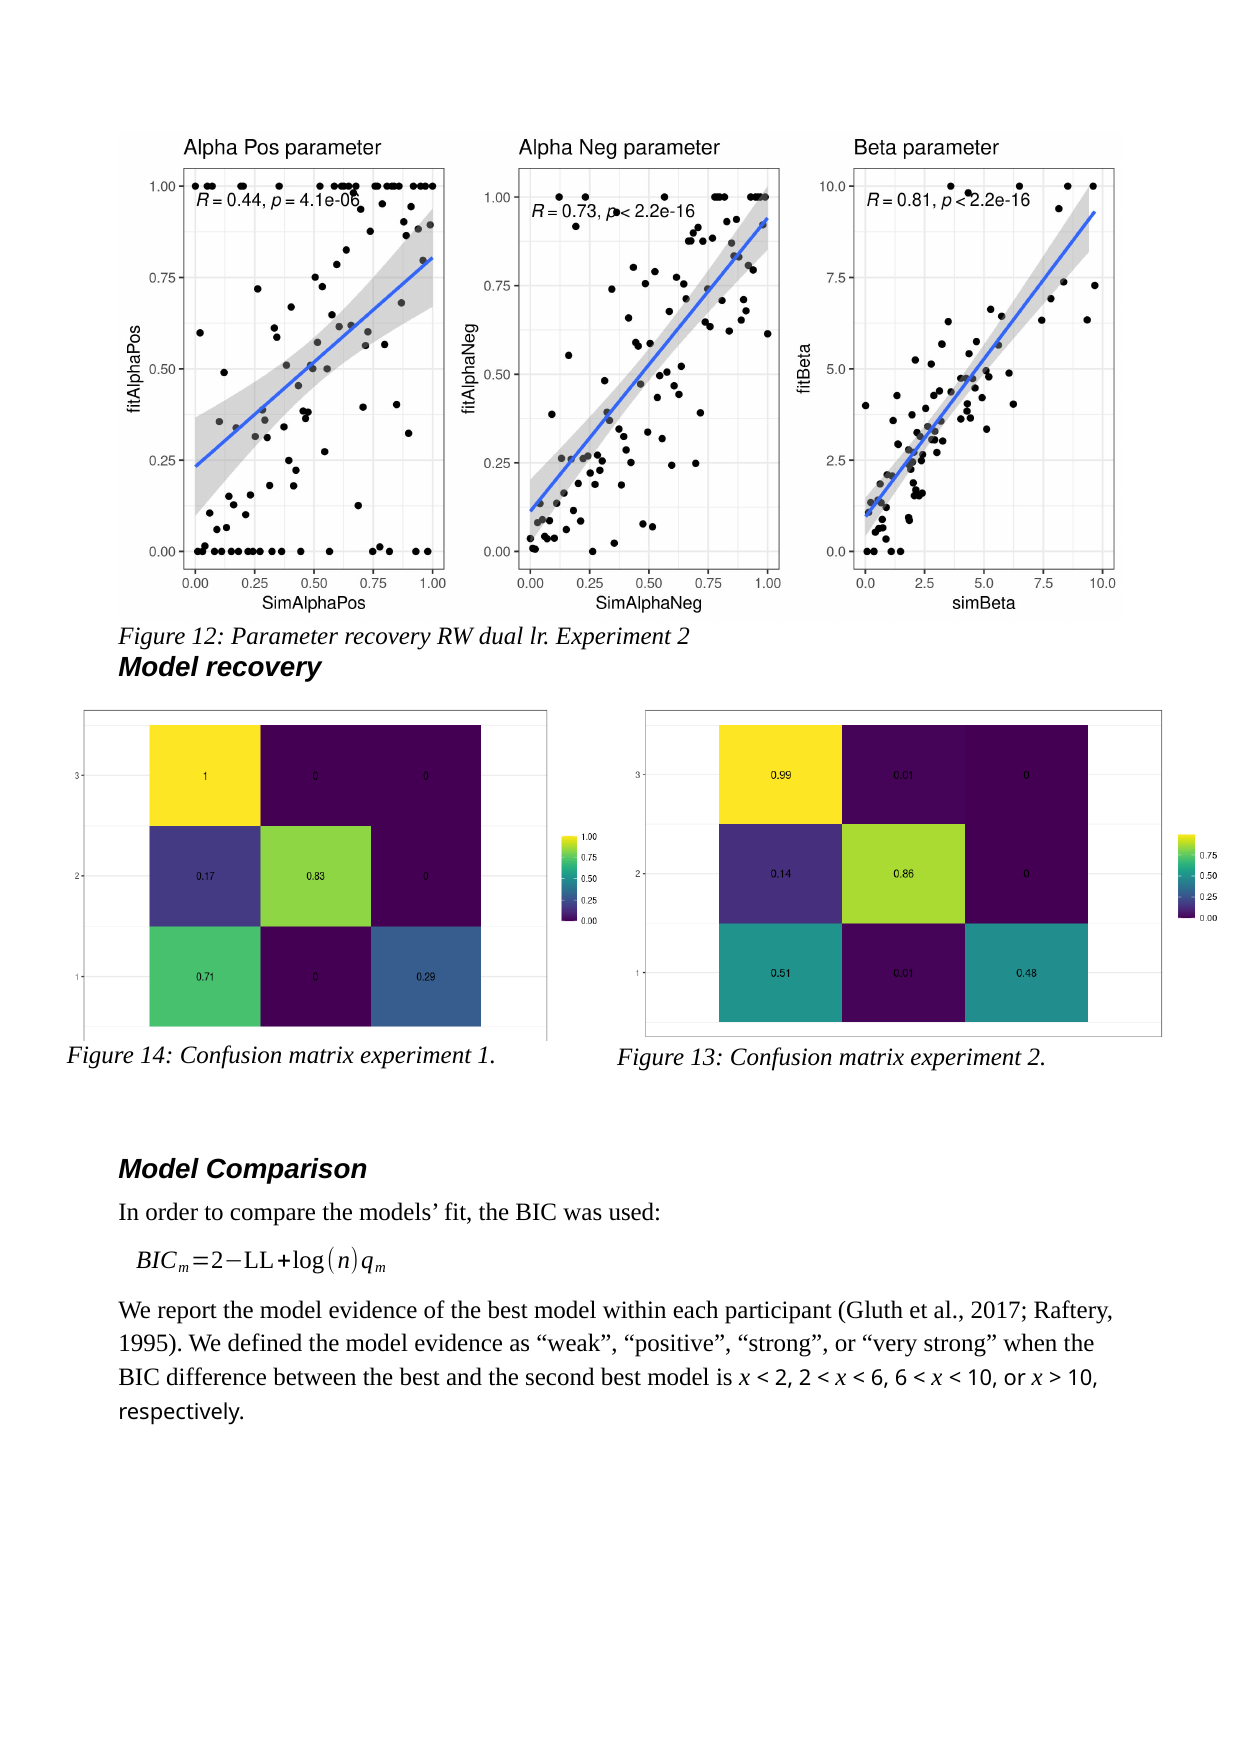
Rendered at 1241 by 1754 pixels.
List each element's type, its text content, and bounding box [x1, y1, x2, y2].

picture [616, 691, 1228, 1042]
text We report the model evidence of the best model within each participant (Gluth et al., 2017; Raftery, 1995). We defined the model evidence as “weak”, “positive”, “strong”, or “very strong” when the BIC difference between the best and the second best model is x < 2, 2 < x < 6, 6 < x < 10, or x > 10, respectively. [118, 1295, 1122, 1426]
subtitle [118, 118, 1122, 130]
text Figure 13: Confusion matrix experiment 2. [617, 1042, 1227, 1071]
text Figure 12: Parameter recovery RW dual lr. Experiment 2 [118, 622, 1122, 650]
picture [118, 130, 1123, 622]
subtitle Model Comparison [118, 1153, 1122, 1184]
text Figure 14: Confusion matrix experiment 1. [67, 1041, 600, 1069]
text In order to compare the models’ fit, the BIC was used: [118, 1197, 1122, 1226]
subtitle Model recovery [118, 650, 1227, 691]
picture [66, 706, 600, 1041]
